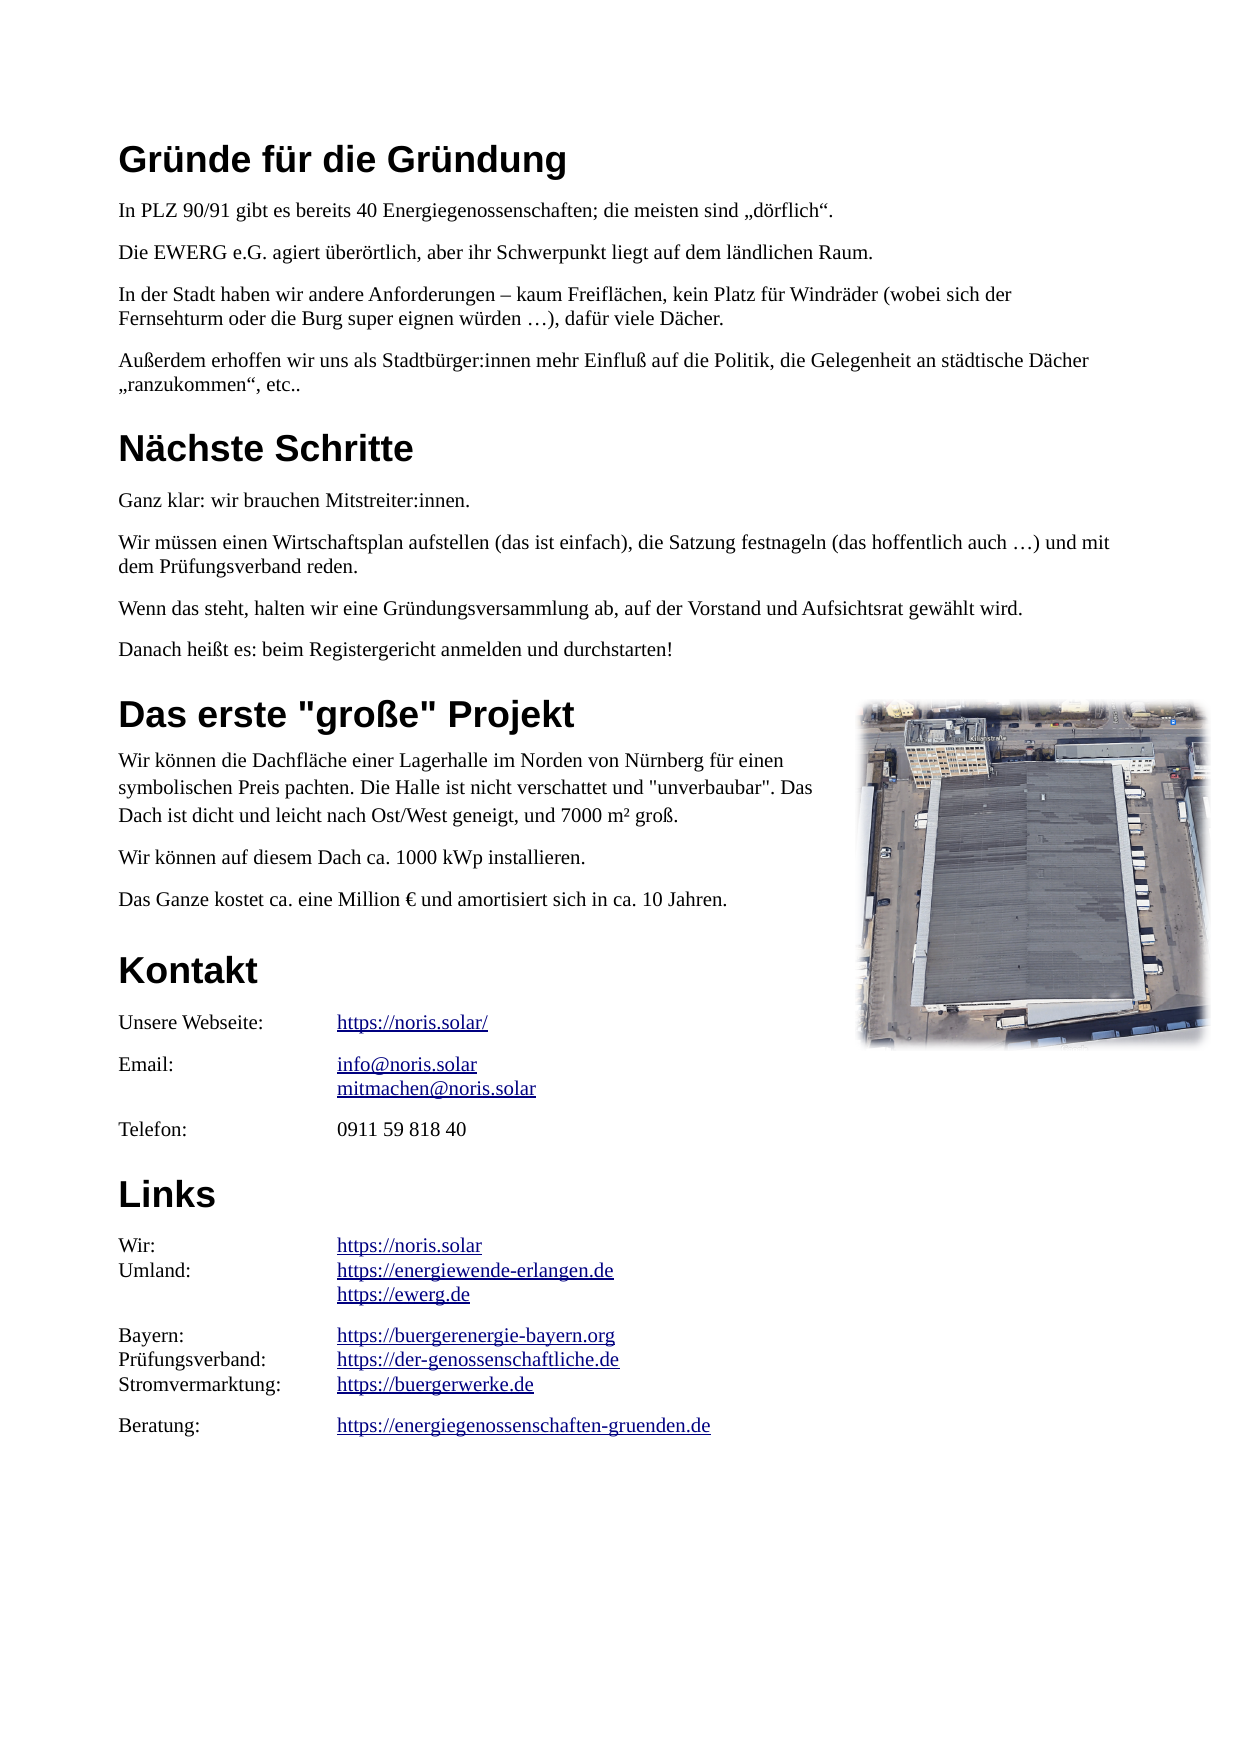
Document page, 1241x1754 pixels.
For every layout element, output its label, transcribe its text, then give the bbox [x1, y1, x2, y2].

text Unsere Webseite: https://noris.solar/ [118, 1010, 855, 1034]
text Danach heißt es: beim Registergericht anmelden und durchstarten! [118, 637, 1122, 661]
text Die EWERG e.G. agiert überörtlich, aber ihr Schwerpunkt liegt auf dem ländlichen Raum. [118, 240, 1122, 264]
text In PLZ 90/91 gibt es bereits 40 Energiegenossenschaften; die meisten sind „dörflich“. [118, 198, 1122, 222]
subtitle Das erste "große" Projekt [118, 692, 1122, 735]
picture [855, 699, 1211, 1051]
text Außerdem erhoffen wir uns als Stadtbürger:innen mehr Einfluß auf die Politik, die Gelegenheit an städtische Dächer „ranzukommen“, etc.. [118, 348, 1122, 396]
subtitle Links [118, 1172, 1122, 1215]
text Wir können die Dachfläche einer Lagerhalle im Norden von Nürnberg für einen symbolischen Preis pachten. Die Halle ist nicht verschattet und "unverbaubar". Das Dach ist dicht und leicht nach Ost/West geneigt, und 7000 m² groß. [118, 748, 855, 827]
text Telefon: 0911 59 818 40 [118, 1117, 1122, 1141]
text Wenn das steht, halten wir eine Gründungsversammlung ab, auf der Vorstand und Aufsichtsrat gewählt wird. [118, 596, 1122, 620]
text Wir müssen einen Wirtschaftsplan aufstellen (das ist einfach), die Satzung festnageln (das hoffentlich auch …) und mit dem Prüfungsverband reden. [118, 530, 1122, 578]
text Wir können auf diesem Dach ca. 1000 kWp installieren. [118, 845, 855, 869]
subtitle Gründe für die Gründung [118, 137, 1122, 180]
text Ganz klar: wir brauchen Mitstreiter:innen. [118, 488, 1122, 512]
subtitle Kontakt [118, 948, 855, 991]
text Das Ganze kostet ca. eine Million € und amortisiert sich in ca. 10 Jahren. [118, 887, 855, 911]
text Bayern: https://buergerenergie-bayern.org Prüfungsverband: https://der-genossenschaftliche.de Stromvermarktung: https://buergerwerke.de [118, 1323, 1122, 1396]
text Beratung: https://energiegenossenschaften-gruenden.de [118, 1413, 1122, 1437]
subtitle Nächste Schritte [118, 427, 1122, 470]
text Wir: https://noris.solar Umland: https://energiewende-erlangen.de https://ewerg.de [118, 1233, 1122, 1306]
text Email: info@noris.solar mitmachen@noris.solar [118, 1051, 1122, 1099]
text In der Stadt haben wir andere Anforderungen – kaum Freiflächen, kein Platz für Windräder (wobei sich der Fernsehturm oder die Burg super eignen würden …), dafür viele Dächer. [118, 282, 1122, 330]
